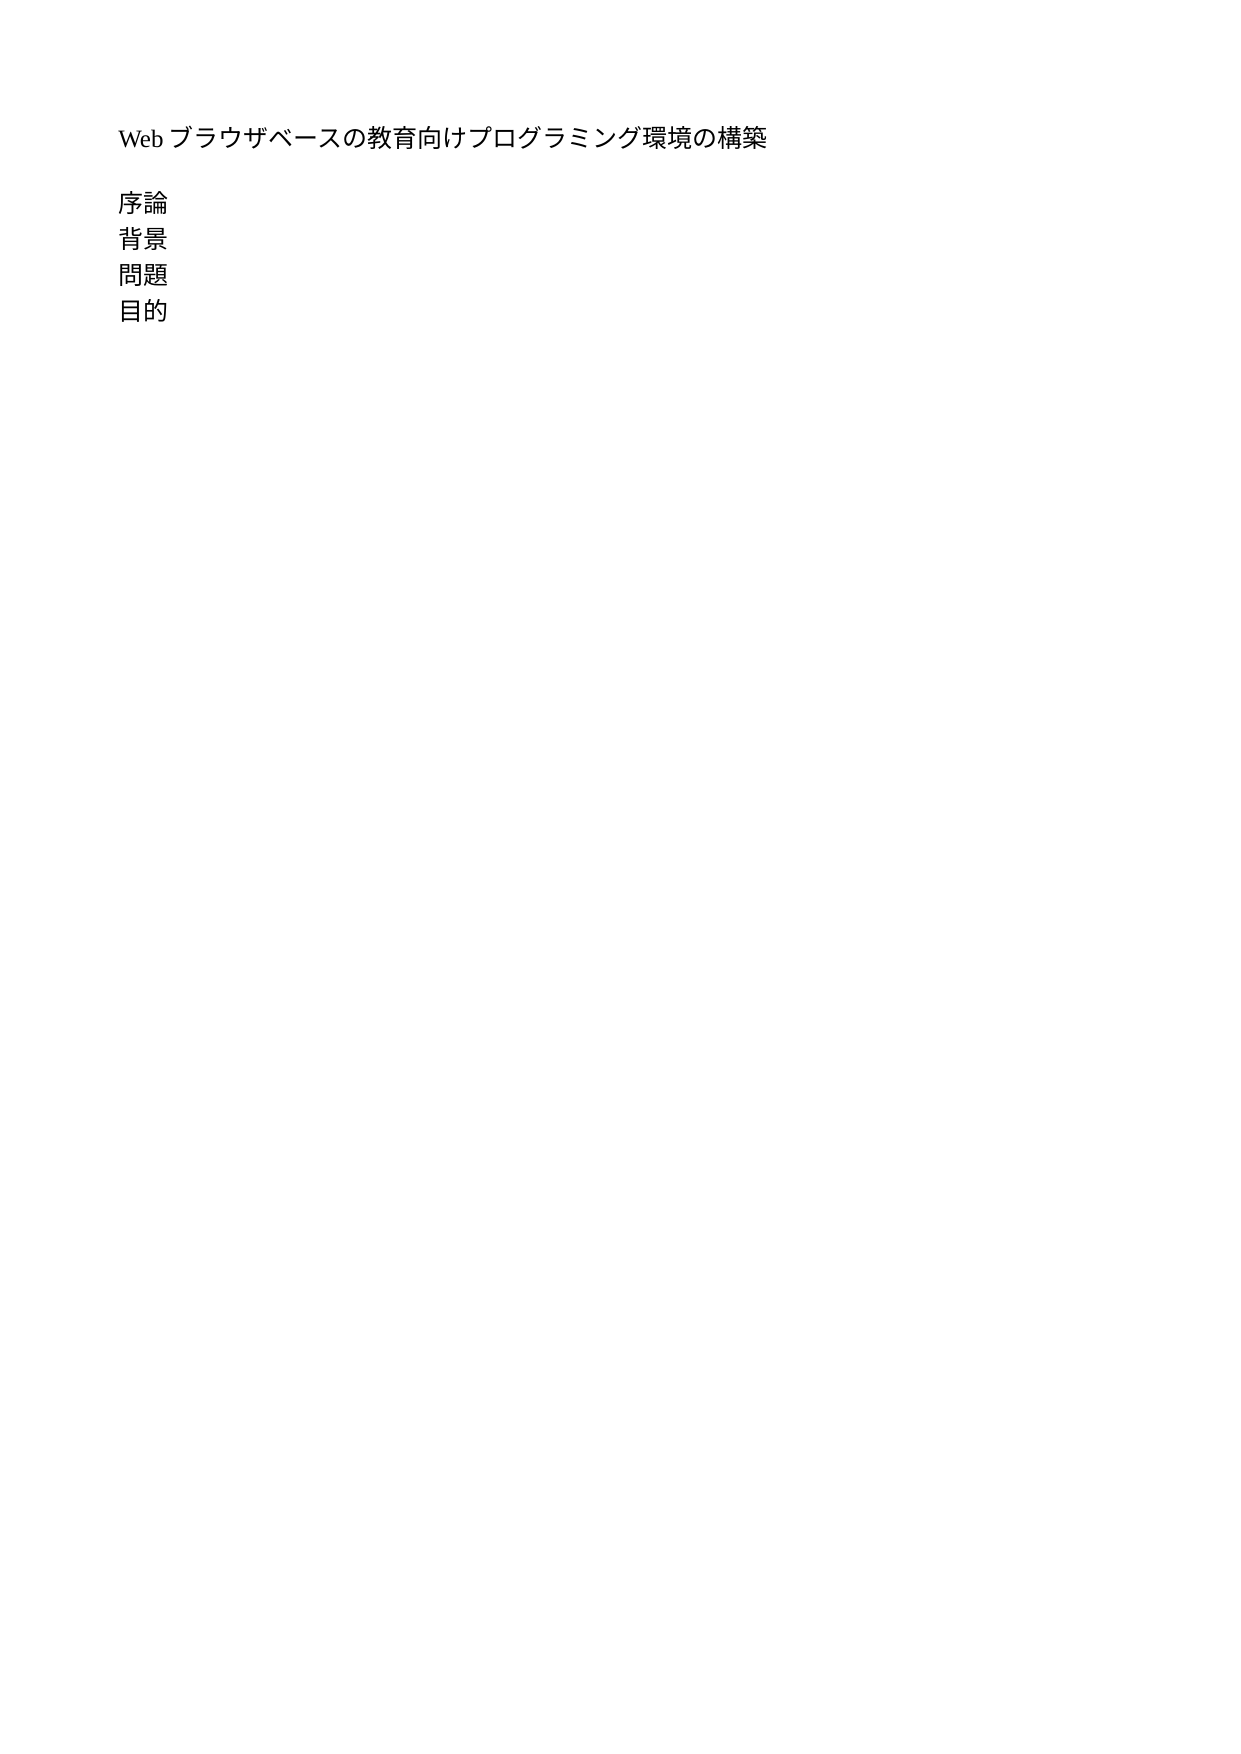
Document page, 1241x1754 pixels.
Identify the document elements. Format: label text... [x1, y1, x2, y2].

text 序論 [118, 183, 1122, 219]
text 問題 [118, 256, 1122, 292]
text 目的 [118, 292, 1122, 328]
text Webブラウザベースの教育向けプログラミング環境の構築 [118, 118, 1122, 154]
text 背景 [118, 219, 1122, 256]
